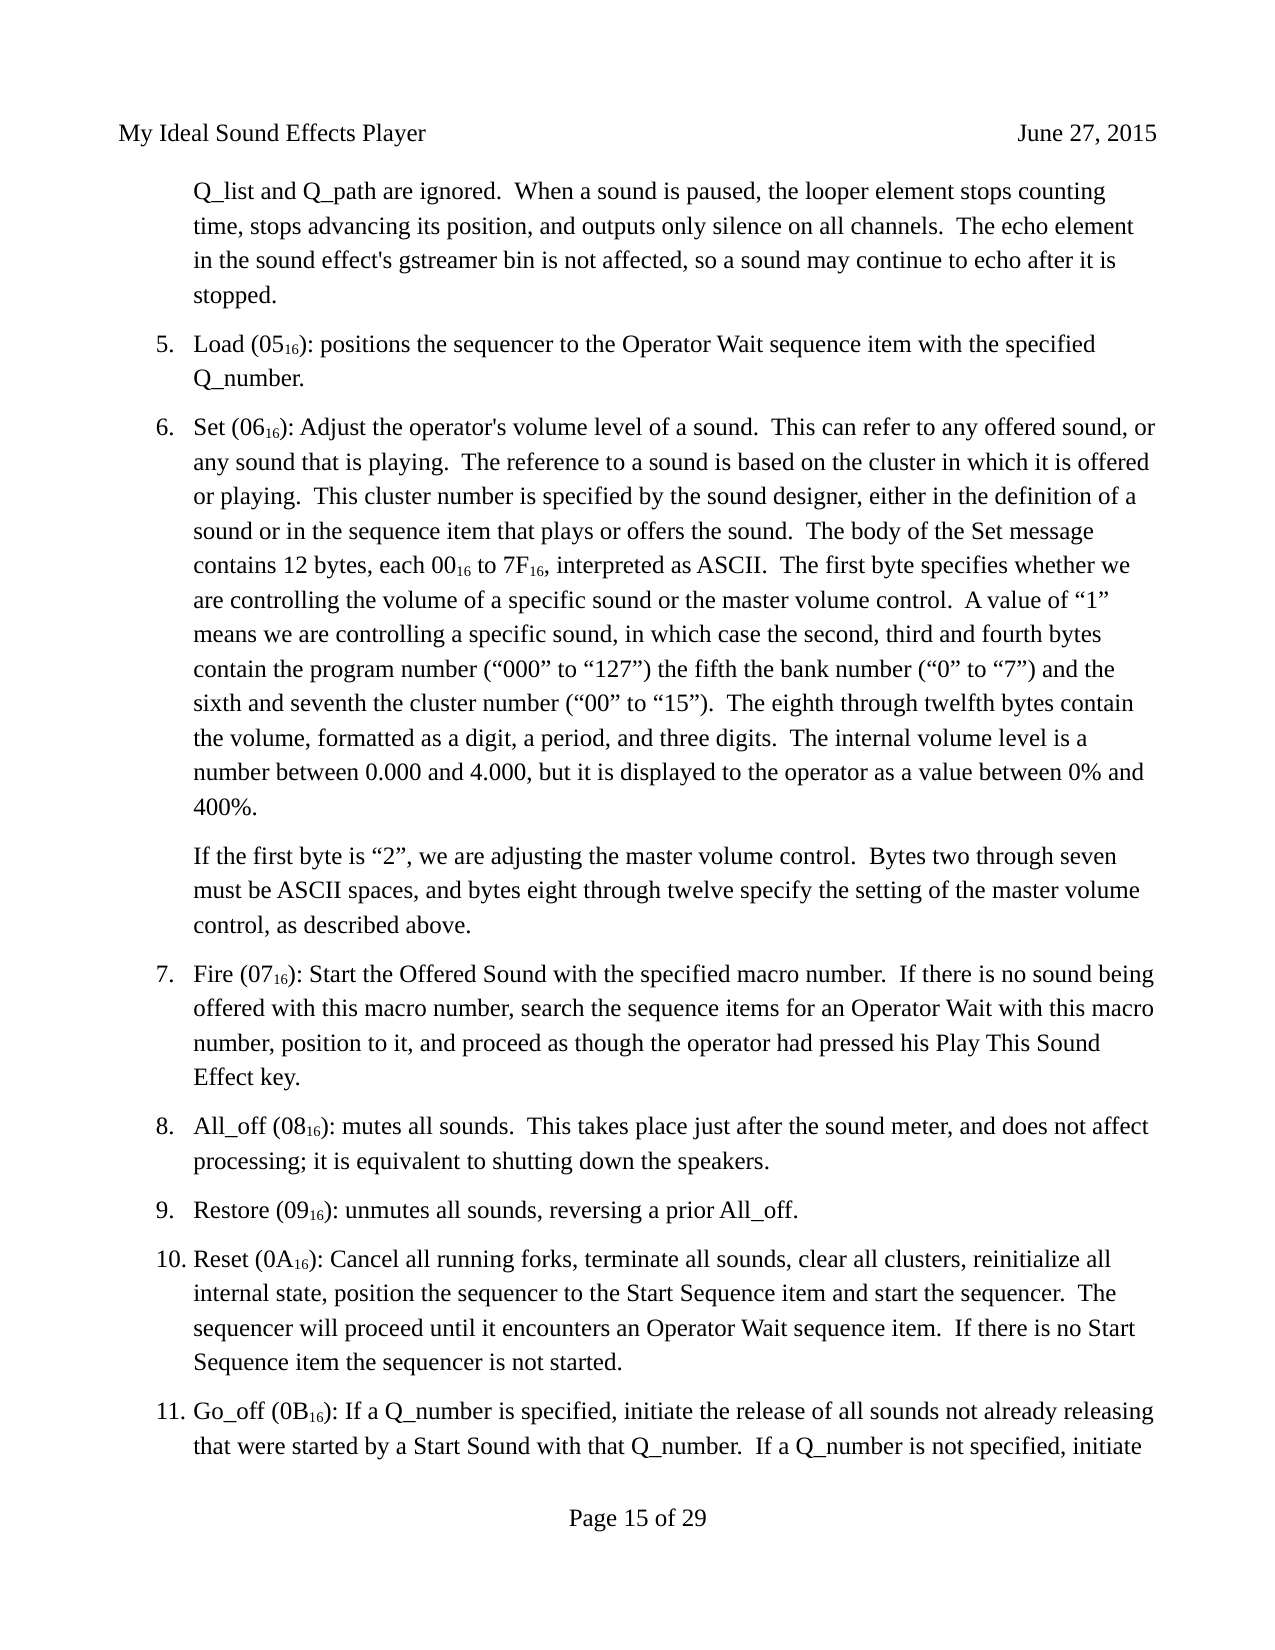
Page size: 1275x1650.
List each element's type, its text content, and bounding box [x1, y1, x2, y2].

list Q_list and Q_path are ignored. When a sound is paused, the looper element stops counting time, stops advancing its position, and outputs only silence on all channels. The echo element in the sound effect's gstreamer bin is not affected, so a sound may continue to echo after it is stopped. [156, 176, 1157, 308]
list Load (0516): positions the sequencer to the Operator Wait sequence item with the specified Q_number. [156, 329, 1157, 392]
list Set (0616): Adjust the operator's volume level of a sound. This can refer to any offered sound, or any sound that is playing. The reference to a sound is based on the cluster in which it is offered or playing. This cluster number is specified by the sound designer, either in the definition of a sound or in the sequence item that plays or offers the sound. The body of the Set message contains 12 bytes, each 0016 to 7F16, interpreted as ASCII. The first byte specifies whether we are controlling the volume of a specific sound or the master volume control. A value of “1” means we are controlling a specific sound, in which case the second, third and fourth bytes contain the program number (“000” to “127”) the fifth the bank number (“0” to “7”) and the sixth and seventh the cluster number (“00” to “15”). The eighth through twelfth bytes contain the volume, formatted as a digit, a period, and three digits. The internal volume level is a number between 0.000 and 4.000, but it is displayed to the operator as a value between 0% and 400%. [156, 412, 1157, 820]
list Restore (0916): unmutes all sounds, reversing a prior All_off. [156, 1195, 1157, 1223]
list Go_off (0B16): If a Q_number is specified, initiate the release of all sounds not already releasing that were started by a Start Sound with that Q_number. If a Q_number is not specified, initiate [156, 1396, 1157, 1459]
list Reset (0A16): Cancel all running forks, terminate all sounds, clear all clusters, reinitialize all internal state, position the sequencer to the Start Sequence item and start the sequencer. The sequencer will proceed until it encounters an Operator Wait sequence item. If there is no Start Sequence item the sequencer is not started. [156, 1244, 1157, 1376]
list If the first byte is “2”, we are adjusting the master volume control. Bytes two through seven must be ASCII spaces, and bytes eight through twelve specify the setting of the master volume control, as described above. [156, 841, 1157, 938]
list Fire (0716): Start the Offered Sound with the specified macro number. If there is no sound being offered with this macro number, search the sequence items for an Operator Wait with this macro number, position to it, and proceed as though the operator had pressed his Play This Sound Effect key. [156, 959, 1157, 1091]
list All_off (0816): mutes all sounds. This takes place just after the sound meter, and does not affect processing; it is equivalent to shutting down the speakers. [156, 1111, 1157, 1174]
